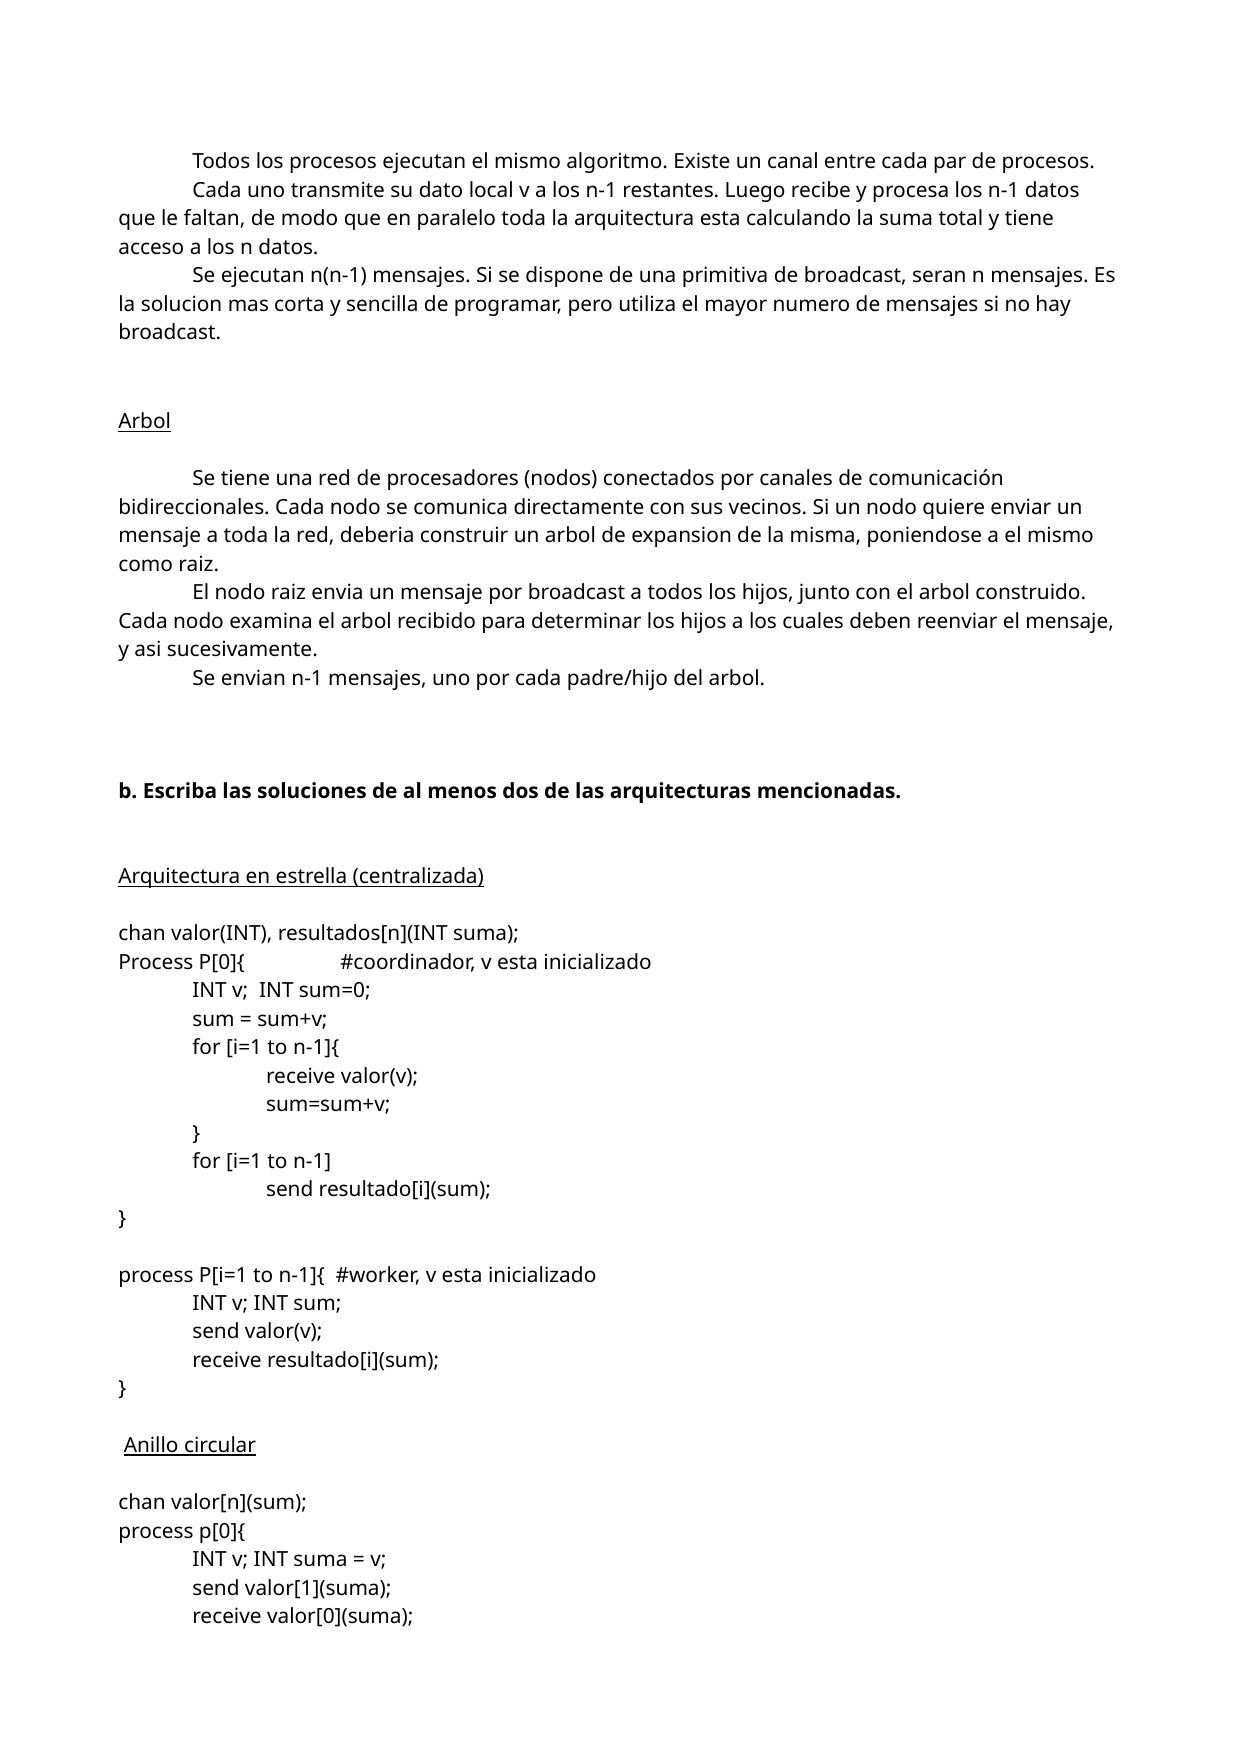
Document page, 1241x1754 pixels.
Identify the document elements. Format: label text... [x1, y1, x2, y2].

text Cada uno transmite su dato local v a los n-1 restantes. Luego recibe y procesa los n-1 datos que le faltan, de modo que en paralelo toda la arquitectura esta calculando la suma total y tiene acceso a los n datos. [118, 175, 1122, 260]
text } [118, 1203, 1122, 1231]
text sum = sum+v; [118, 1004, 1122, 1032]
text receive resultado[i](sum); [118, 1345, 1122, 1373]
text INT v; INT sum; [118, 1288, 1122, 1317]
text process P[i=1 to n-1]{ #worker, v esta inicializado [118, 1260, 1122, 1288]
text Se tiene una red de procesadores (nodos) conectados por canales de comunicación bidireccionales. Cada nodo se comunica directamente con sus vecinos. Si un nodo quiere enviar un mensaje a toda la red, deberia construir un arbol de expansion de la misma, poniendose a el mismo como raiz. [118, 463, 1122, 577]
text sum=sum+v; [118, 1089, 1122, 1118]
text receive valor[0](suma); [118, 1601, 1122, 1629]
text } [118, 1373, 1122, 1402]
text } [118, 1118, 1122, 1146]
text Arquitectura en estrella (centralizada) [118, 862, 1122, 890]
text chan valor[n](sum); [118, 1487, 1122, 1516]
text receive valor(v); [118, 1061, 1122, 1089]
text process p[0]{ [118, 1516, 1122, 1544]
text Arbol [118, 407, 1122, 435]
text Se ejecutan n(n-1) mensajes. Si se dispone de una primitiva de broadcast, seran n mensajes. Es la solucion mas corta y sencilla de programar, pero utiliza el mayor numero de mensajes si no hay broadcast. [118, 260, 1122, 346]
text Se envian n-1 mensajes, uno por cada padre/hijo del arbol. [118, 663, 1122, 691]
text Process P[0]{ #coordinador, v esta inicializado [118, 947, 1122, 975]
text for [i=1 to n-1] [118, 1146, 1122, 1174]
text INT v; INT suma = v; [118, 1544, 1122, 1573]
text send valor[1](suma); [118, 1573, 1122, 1601]
text b. Escriba las soluciones de al menos dos de las arquitecturas mencionadas. [118, 776, 1122, 805]
text chan valor(INT), resultados[n](INT suma); [118, 918, 1122, 947]
text Todos los procesos ejecutan el mismo algoritmo. Existe un canal entre cada par de procesos. [118, 147, 1122, 175]
text send resultado[i](sum); [118, 1174, 1122, 1203]
text El nodo raiz envia un mensaje por broadcast a todos los hijos, junto con el arbol construido. Cada nodo examina el arbol recibido para determinar los hijos a los cuales deben reenviar el mensaje, y asi sucesivamente. [118, 577, 1122, 663]
text for [i=1 to n-1]{ [118, 1032, 1122, 1061]
text send valor(v); [118, 1317, 1122, 1345]
text INT v; INT sum=0; [118, 975, 1122, 1004]
text Anillo circular [118, 1430, 1122, 1459]
